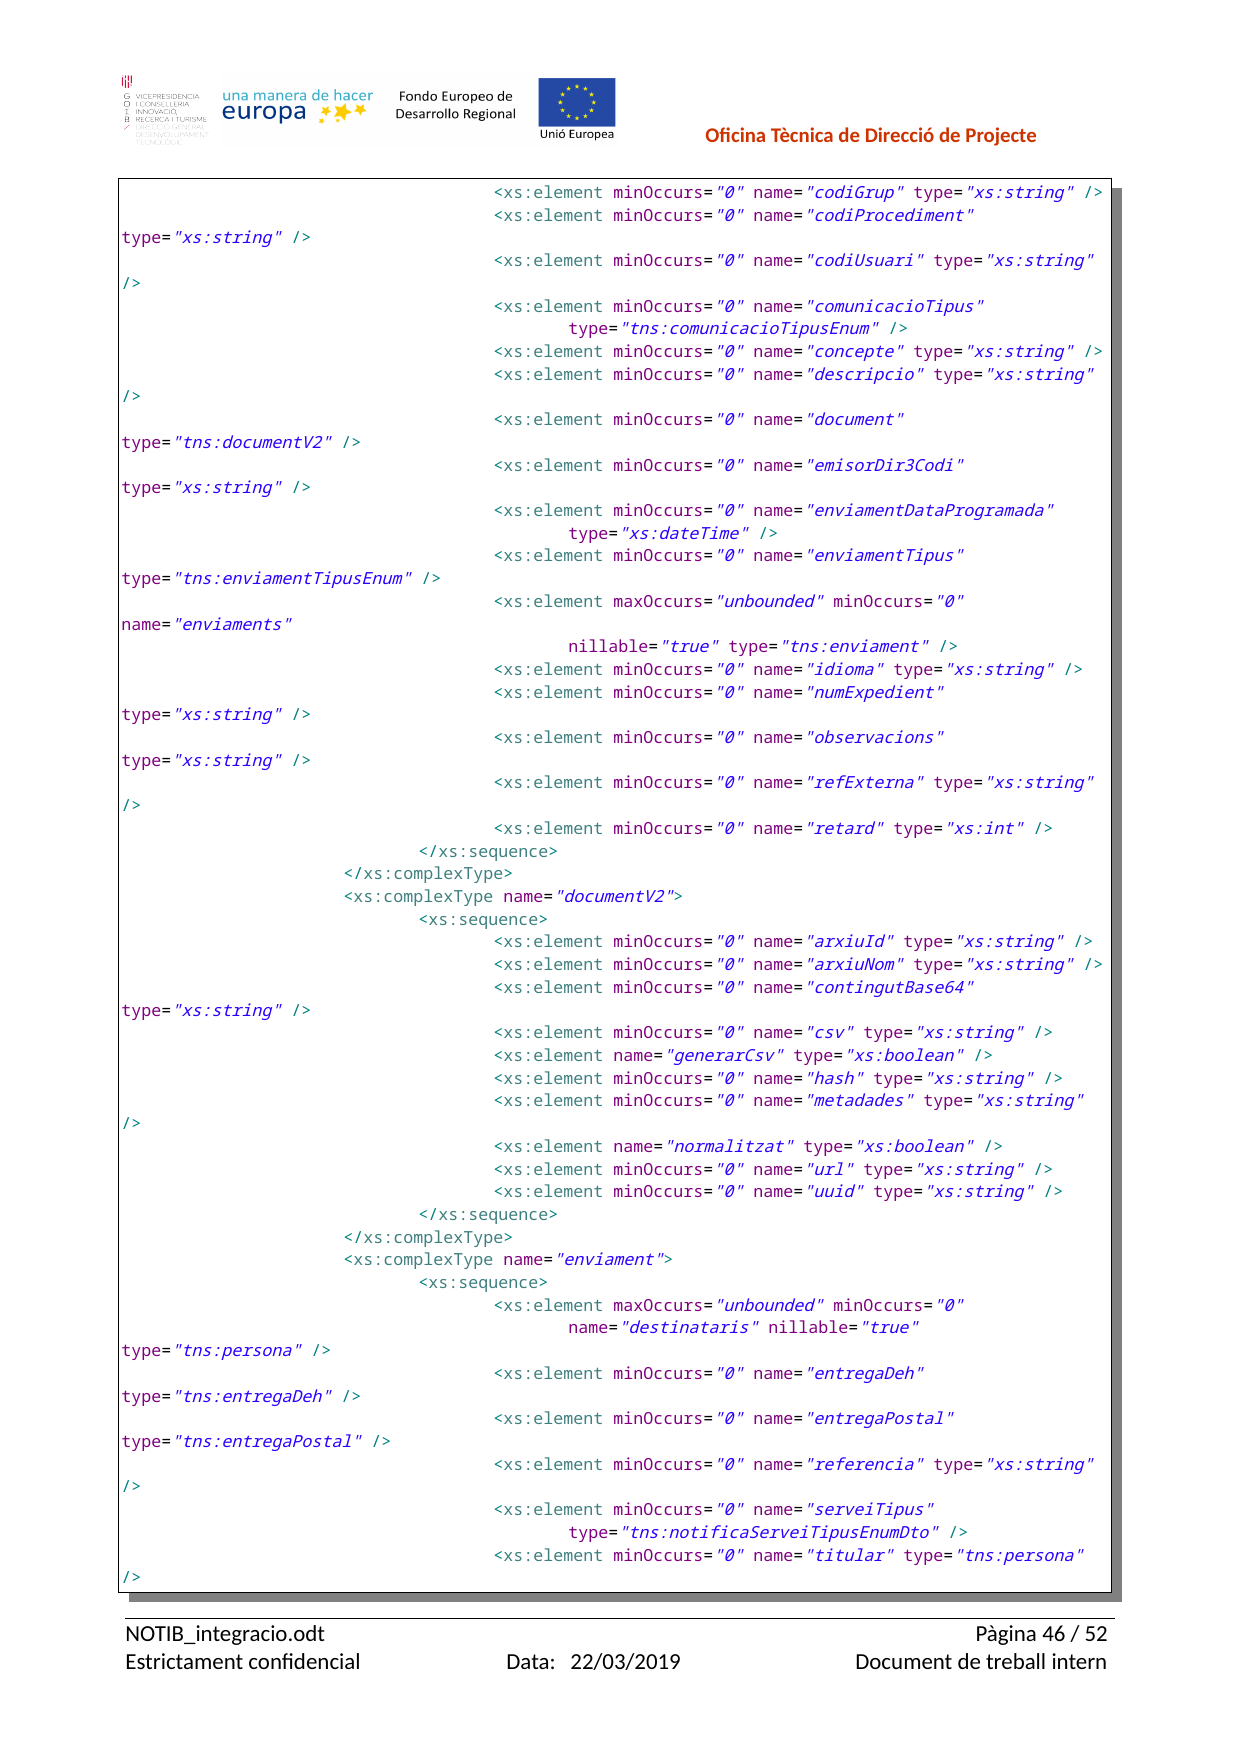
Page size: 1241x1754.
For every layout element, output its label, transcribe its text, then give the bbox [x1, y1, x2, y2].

text </xs:sequence> [119, 1199, 1111, 1222]
text <xs:sequence> [119, 904, 1111, 927]
text name="destinataris" nillable="true" type="tns:persona" /> [119, 1313, 1111, 1358]
text <xs:element minOccurs="0" name="emisorDir3Codi" type="xs:string" /> [119, 450, 1111, 496]
text <xs:element minOccurs="0" name="entregaDeh" type="tns:entregaDeh" /> [119, 1358, 1111, 1404]
text <xs:sequence> [119, 1268, 1111, 1290]
text <xs:element maxOccurs="unbounded" minOccurs="0" [119, 1290, 1111, 1313]
text <xs:element minOccurs="0" name="concepte" type="xs:string" /> [119, 337, 1111, 359]
text <xs:element minOccurs="0" name="codiGrup" type="xs:string" /> [119, 179, 1111, 200]
text <xs:element minOccurs="0" name="uuid" type="xs:string" /> [119, 1177, 1111, 1199]
text nillable="true" type="tns:enviament" /> [119, 632, 1111, 654]
text <xs:element minOccurs="0" name="document" type="tns:documentV2" /> [119, 405, 1111, 450]
picture [118, 73, 213, 147]
text <xs:element minOccurs="0" name="entregaPostal" type="tns:entregaPostal" /> [119, 1404, 1111, 1449]
text <xs:element minOccurs="0" name="contingutBase64" type="xs:string" /> [119, 972, 1111, 1018]
text <xs:element minOccurs="0" name="hash" type="xs:string" /> [119, 1063, 1111, 1086]
text <xs:element minOccurs="0" name="csv" type="xs:string" /> [119, 1018, 1111, 1041]
text <xs:element name="generarCsv" type="xs:boolean" /> [119, 1041, 1111, 1063]
text <xs:element minOccurs="0" name="arxiuNom" type="xs:string" /> [119, 950, 1111, 972]
text type="tns:comunicacioTipusEnum" /> [119, 314, 1111, 337]
text </xs:complexType> [119, 859, 1111, 882]
text <xs:element minOccurs="0" name="retard" type="xs:int" /> [119, 813, 1111, 836]
text <xs:element minOccurs="0" name="enviamentDataProgramada" [119, 496, 1111, 518]
text <xs:element minOccurs="0" name="arxiuId" type="xs:string" /> [119, 927, 1111, 950]
text <xs:element minOccurs="0" name="codiUsuari" type="xs:string" /> [119, 246, 1111, 291]
text <xs:complexType name="enviament"> [119, 1245, 1111, 1268]
text <xs:element minOccurs="0" name="enviamentTipus" type="tns:enviamentTipusEnum" /> [119, 541, 1111, 586]
text type="xs:dateTime" /> [119, 518, 1111, 541]
text <xs:element minOccurs="0" name="titular" type="tns:persona" /> [119, 1540, 1111, 1592]
text <xs:element minOccurs="0" name="metadades" type="xs:string" /> [119, 1086, 1111, 1131]
text <xs:element minOccurs="0" name="referencia" type="xs:string" /> [119, 1449, 1111, 1495]
text <xs:element name="normalitzat" type="xs:boolean" /> [119, 1131, 1111, 1154]
text <xs:complexType name="documentV2"> [119, 882, 1111, 904]
text <xs:element minOccurs="0" name="idioma" type="xs:string" /> [119, 654, 1111, 677]
text <xs:element minOccurs="0" name="numExpedient" type="xs:string" /> [119, 677, 1111, 723]
text type="tns:notificaServeiTipusEnumDto" /> [119, 1517, 1111, 1540]
text <xs:element minOccurs="0" name="descripcio" type="xs:string" /> [119, 359, 1111, 405]
text <xs:element minOccurs="0" name="observacions" type="xs:string" /> [119, 723, 1111, 768]
text <xs:element minOccurs="0" name="refExterna" type="xs:string" /> [119, 768, 1111, 813]
picture [219, 73, 621, 147]
text <xs:element minOccurs="0" name="codiProcediment" type="xs:string" /> [119, 200, 1111, 246]
text <xs:element minOccurs="0" name="serveiTipus" [119, 1495, 1111, 1517]
text </xs:complexType> [119, 1222, 1111, 1245]
text <xs:element minOccurs="0" name="comunicacioTipus" [119, 291, 1111, 314]
text <xs:element minOccurs="0" name="url" type="xs:string" /> [119, 1154, 1111, 1177]
text <xs:element maxOccurs="unbounded" minOccurs="0" name="enviaments" [119, 586, 1111, 632]
text </xs:sequence> [119, 836, 1111, 859]
